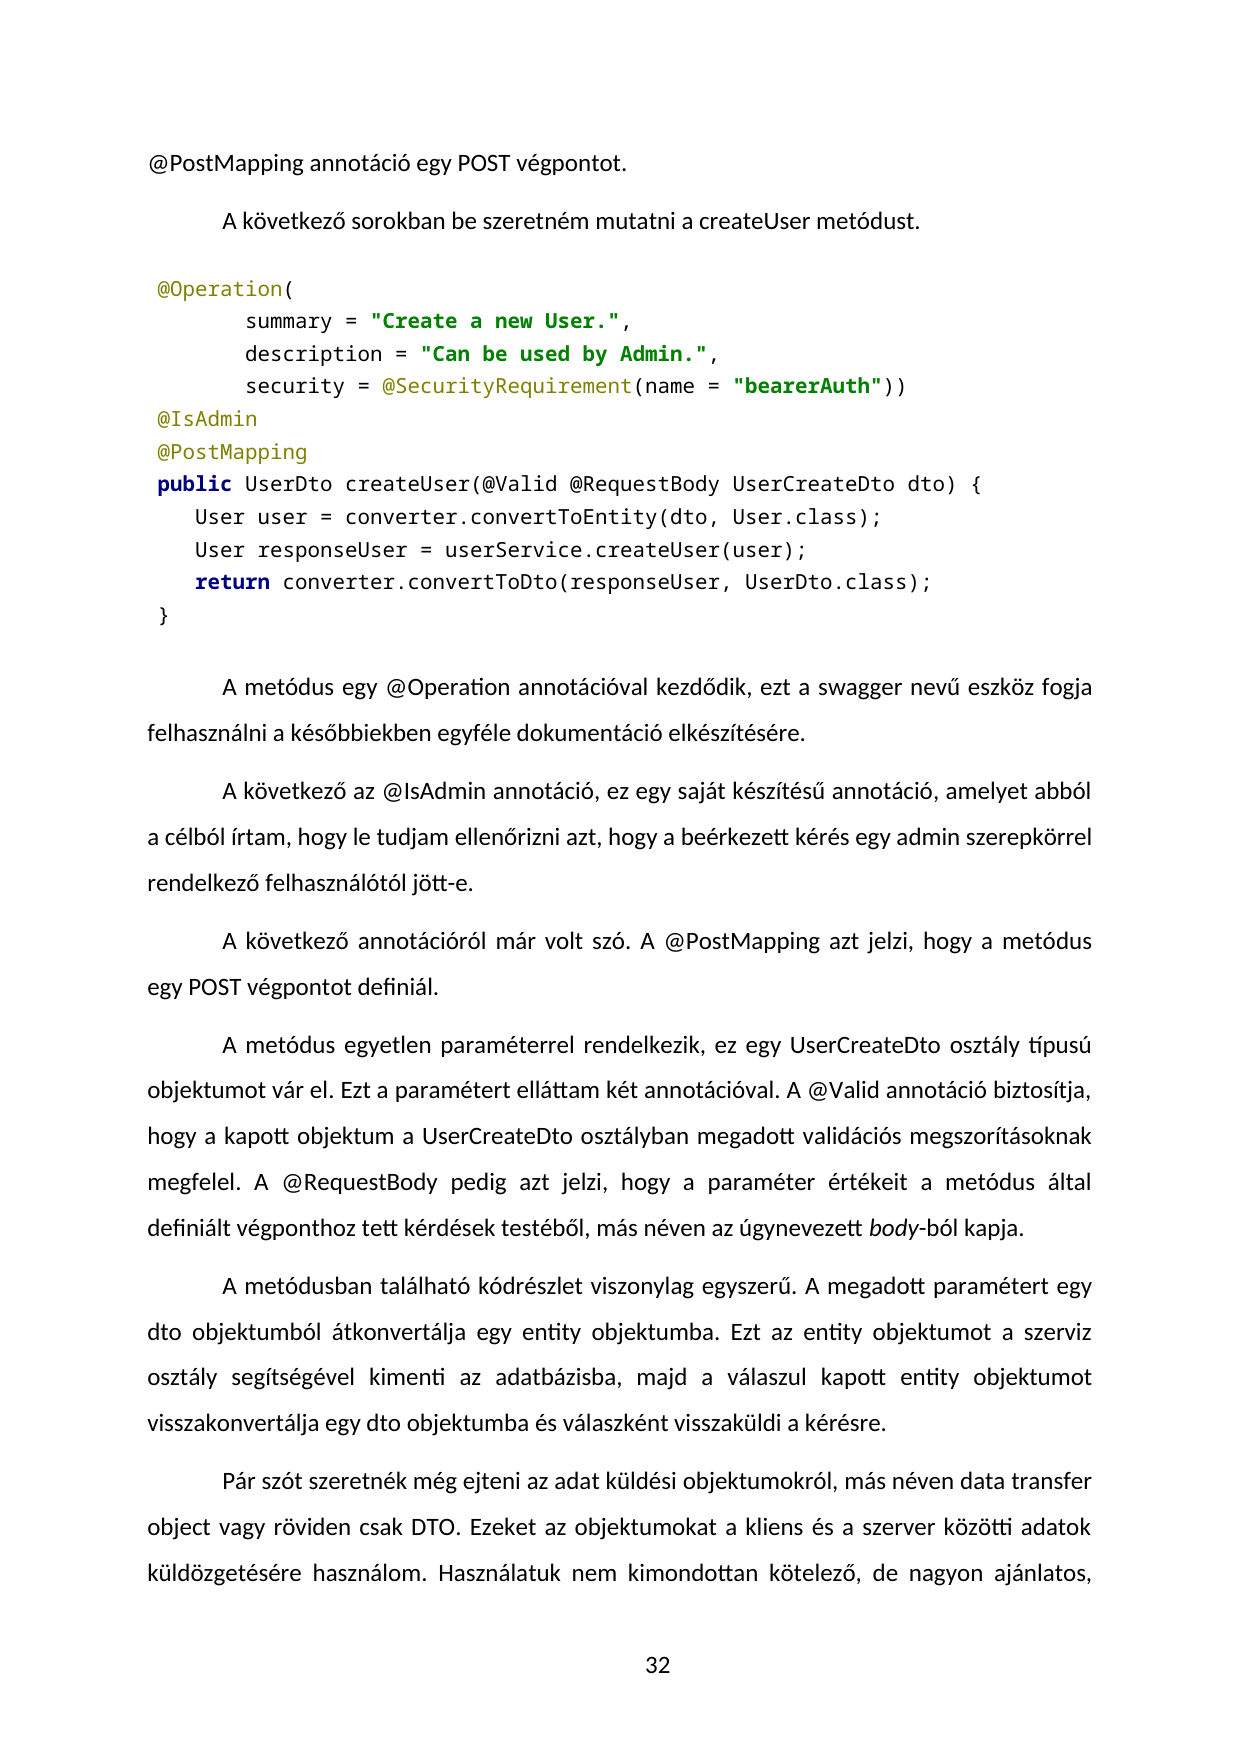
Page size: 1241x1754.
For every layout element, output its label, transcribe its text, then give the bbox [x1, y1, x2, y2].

text A következő az @IsAdmin annotáció, ez egy saját készítésű annotáció, amelyet abból a célból írtam, hogy le tudjam ellenőrizni azt, hogy a beérkezett kérés egy admin szerepkörrel rendelkező felhasználótól jött-e. [147, 775, 1093, 897]
text A metódusban található kódrészlet viszonylag egyszerű. A megadott paramétert egy dto objektumból átkonvertálja egy entity objektumba. Ezt az entity objektumot a szerviz osztály segítségével kimenti az adatbázisba, majd a válaszul kapott entity objektumot visszakonvertálja egy dto objektumba és válaszként visszaküldi a kérésre. [147, 1270, 1093, 1438]
text @PostMapping annotáció egy POST végpontot. [147, 147, 1093, 177]
text A metódus egy @Operation annotációval kezdődik, ezt a swagger nevű eszköz fogja felhasználni a későbbiekben egyféle dokumentáció elkészítésére. [147, 671, 1093, 748]
table_header @Operation( summary = "Create a new User.", description = "Can be used by Admin.", security = @SecurityRequirement(name = "bearerAuth")) @IsAdmin @PostMapping public UserDto createUser(@Valid @RequestBody UserCreateDto dto) { User user = converter.convertToEntity(dto, User.class); User responseUser = userService.createUser(user); return converter.convertToDto(responseUser, UserDto.class); } [147, 264, 1093, 671]
text Pár szót szeretnék még ejteni az adat küldési objektumokról, más néven data transfer object vagy röviden csak DTO. Ezeket az objektumokat a kliens és a szerver közötti adatok küldözgetésére használom. Használatuk nem kimondottan kötelező, de nagyon ajánlatos, [147, 1466, 1093, 1587]
text A metódus egyetlen paraméterrel rendelkezik, ez egy UserCreateDto osztály típusú objektumot vár el. Ezt a paramétert elláttam két annotációval. A @Valid annotáció biztosítja, hogy a kapott objektum a UserCreateDto osztályban megadott validációs megszorításoknak megfelel. A @RequestBody pedig azt jelzi, hogy a paraméter értékeit a metódus által definiált végponthoz tett kérdések testéből, más néven az úgynevezett body-ból kapja. [147, 1029, 1093, 1242]
text A következő sorokban be szeretném mutatni a createUser metódust. [147, 205, 1093, 236]
text A következő annotációról már volt szó. A @PostMapping azt jelzi, hogy a metódus egy POST végpontot definiál. [147, 925, 1093, 1001]
